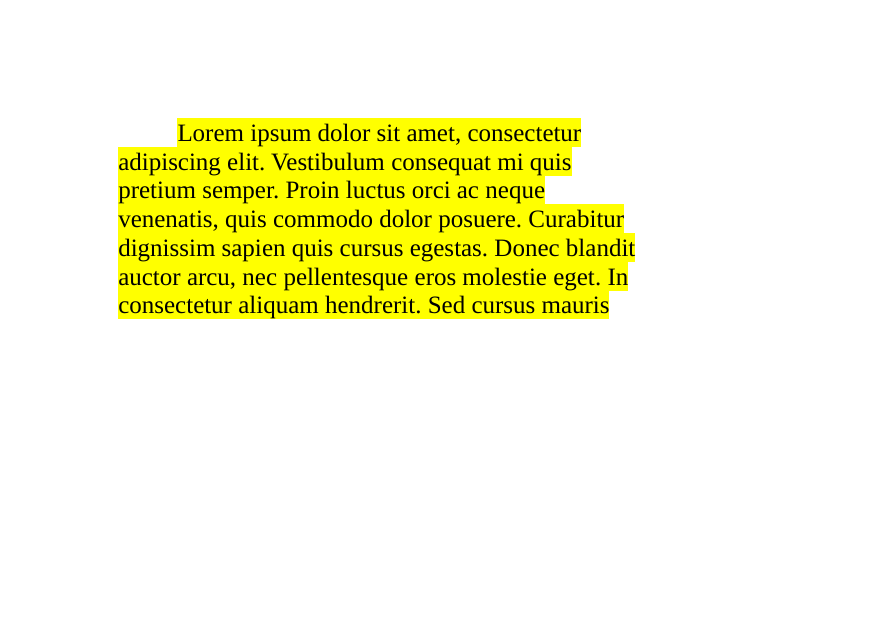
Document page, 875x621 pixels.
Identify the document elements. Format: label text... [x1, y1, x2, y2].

text Lorem ipsum dolor sit amet, consectetur adipiscing elit. Vestibulum consequat mi quis pretium semper. Proin luctus orci ac neque venenatis, quis commodo dolor posuere. Curabitur dignissim sapien quis cursus egestas. Donec blandit auctor arcu, nec pellentesque eros molestie eget. In consectetur aliquam hendrerit. Sed cursus mauris [118, 118, 638, 319]
